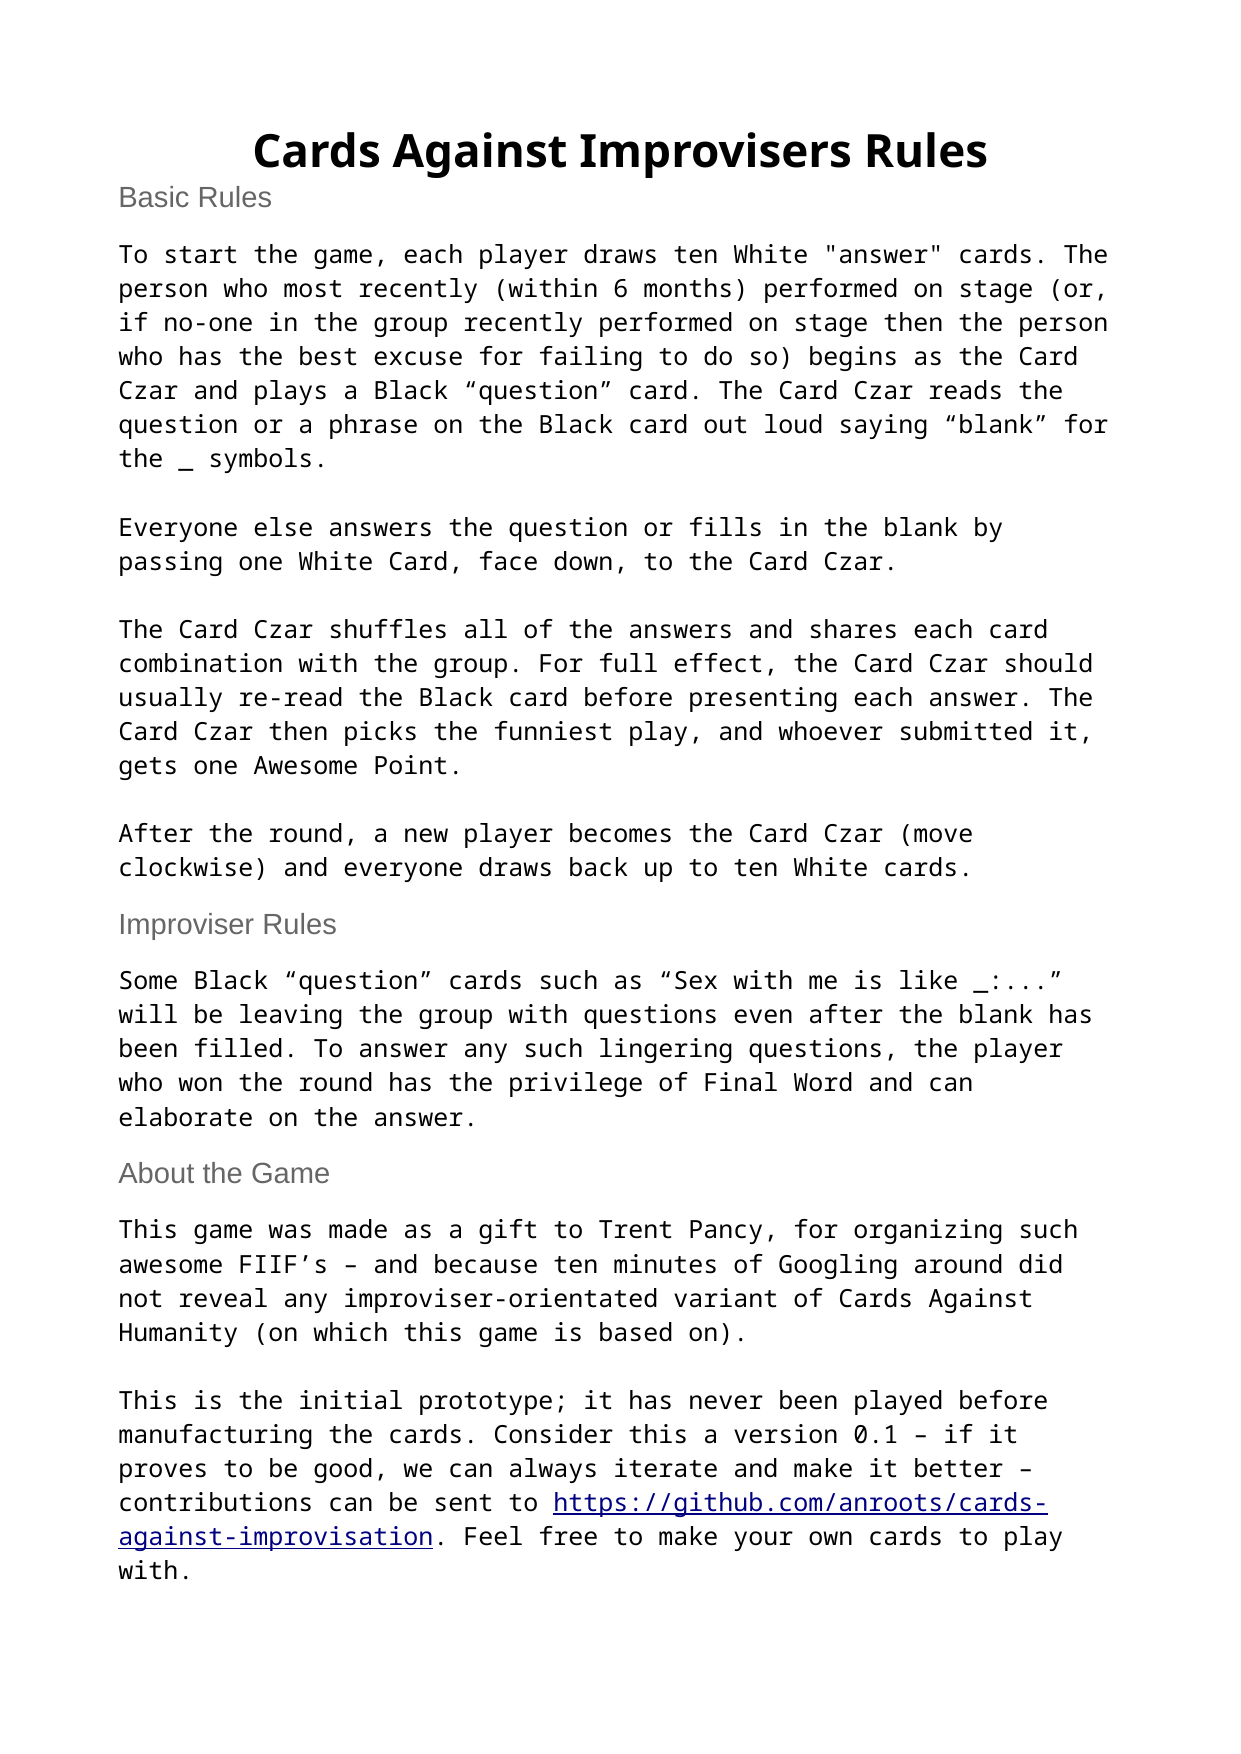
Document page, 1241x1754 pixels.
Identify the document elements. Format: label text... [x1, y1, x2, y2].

text To start the game, each player draws ten White "answer" cards. The person who most recently (within 6 months) performed on stage (or, if no-one in the group recently performed on stage then the person who has the best excuse for failing to do so) begins as the Card Czar and plays a Black “question” card. The Card Czar reads the question or a phrase on the Black card out loud saying “blank” for the _ symbols. [118, 237, 1122, 475]
text Everyone else answers the question or fills in the blank by passing one White Card, face down, to the Card Czar. [118, 509, 1122, 577]
text The Card Czar shuffles all of the answers and shares each card combination with the group. For full effect, the Card Czar should usually re-read the Black card before presenting each answer. The Card Czar then picks the funniest play, and whoever submitted it, gets one Awesome Point. [118, 611, 1122, 782]
text Cards Against Improvisers Rules [118, 118, 1122, 181]
text Some Black “question” cards such as “Sex with me is like _:...” will be leaving the group with questions even after the blank has been filled. To answer any such lingering questions, the player who won the round has the privilege of Final Word and can elaborate on the answer. [118, 963, 1122, 1133]
text After the round, a new player becomes the Card Czar (move clockwise) and everyone draws back up to ten White cards. [118, 816, 1122, 884]
text This is the initial prototype; it has never been played before manufacturing the cards. Consider this a version 0.1 – if it proves to be good, we can always iterate and make it better – contributions can be sent to https://github.com/anroots/cards-against-improvisation. Feel free to make your own cards to play with. [118, 1382, 1122, 1587]
text About the Game [118, 1156, 1122, 1189]
text Basic Rules [118, 181, 1122, 214]
text Improviser Rules [118, 907, 1122, 940]
text This game was made as a gift to Trent Pancy, for organizing such awesome FIIF’s – and because ten minutes of Googling around did not reveal any improviser-orientated variant of Cards Against Humanity (on which this game is based on). [118, 1212, 1122, 1348]
